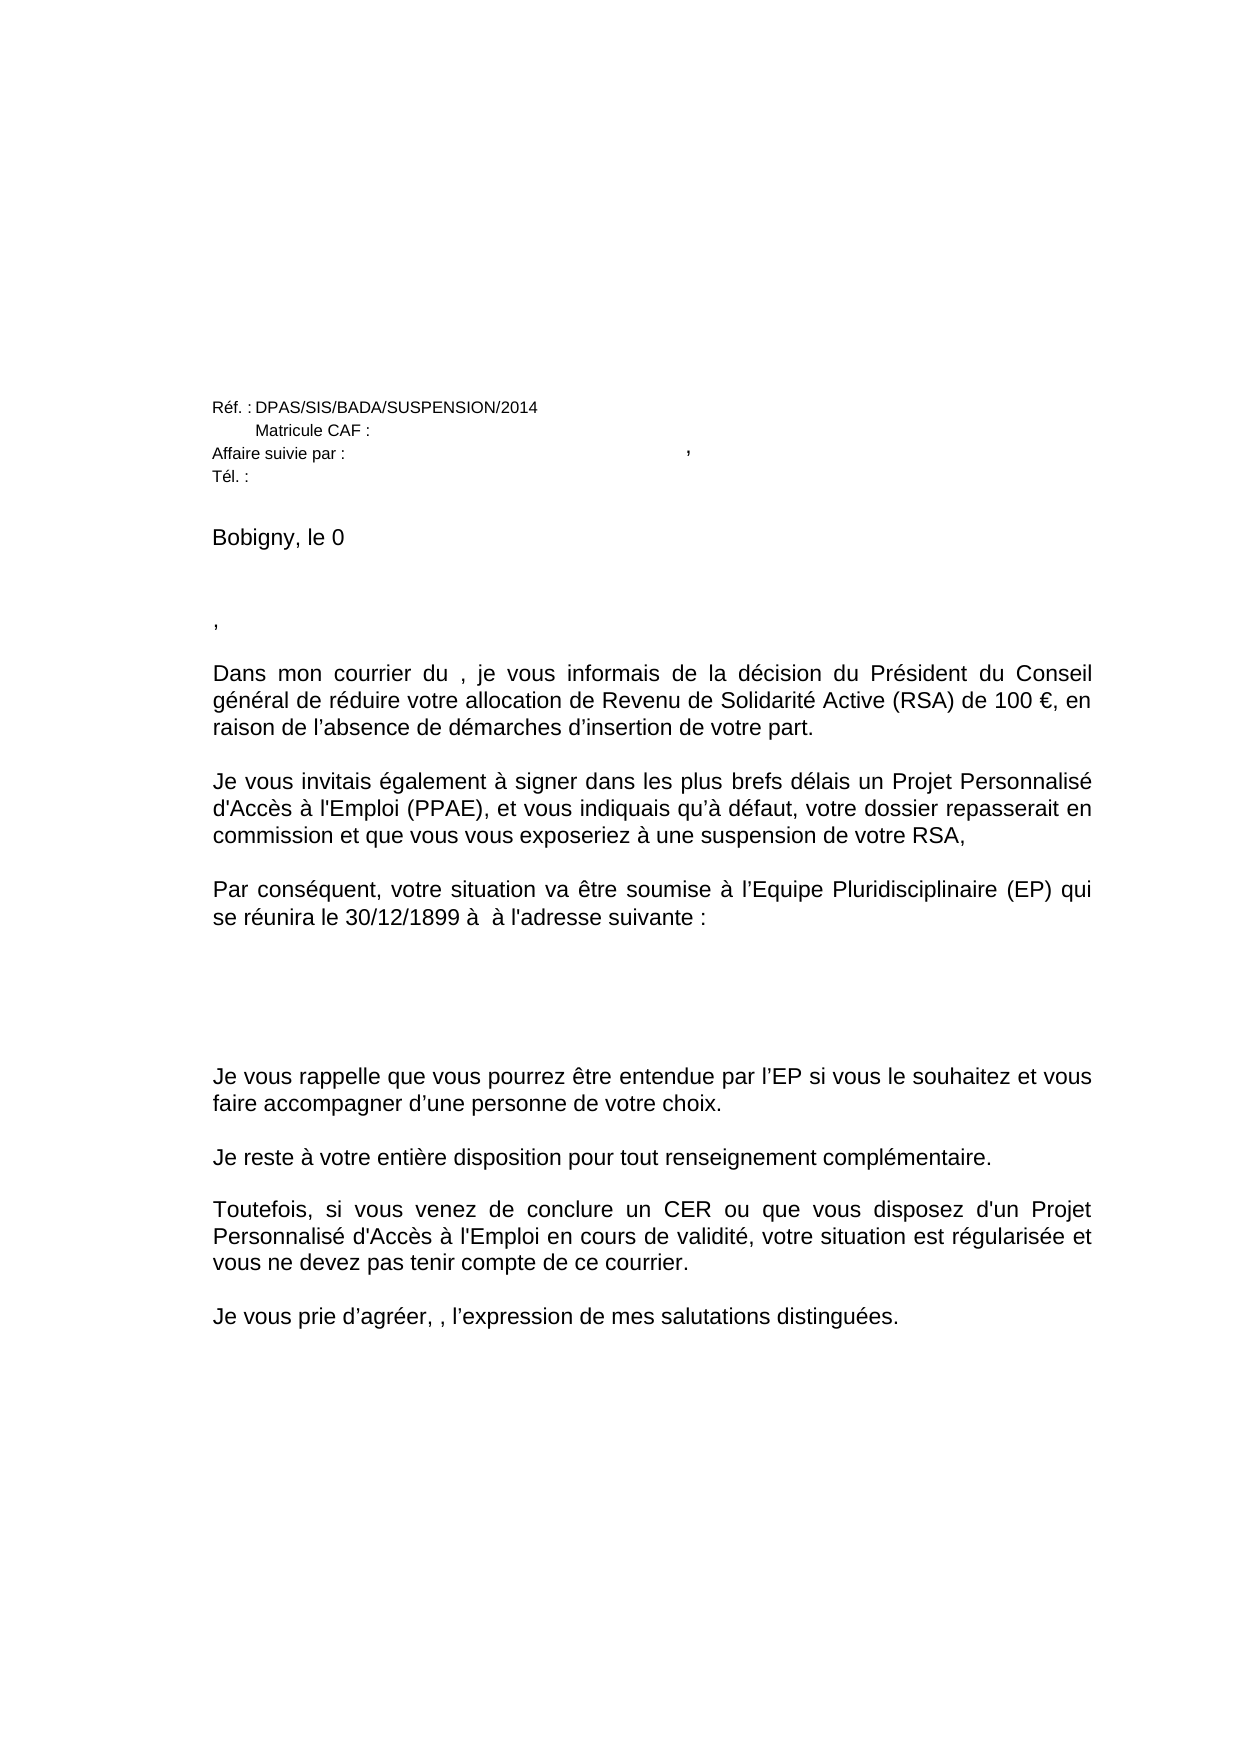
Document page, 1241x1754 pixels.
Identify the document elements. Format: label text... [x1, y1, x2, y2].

text Je vous rappelle que vous pourrez être entendue par l’EP si vous le souhaitez et vous faire accompagner d’une personne de votre choix. [213, 1062, 1092, 1117]
table_cell Affaire suivie par : [212, 441, 351, 464]
table_header [212, 278, 655, 361]
table_cell Réf. : [212, 395, 255, 441]
table_cell [255, 464, 655, 487]
table_cell [212, 511, 1159, 524]
table_cell [351, 441, 655, 464]
table_cell [212, 361, 1159, 379]
table_cell Bobigny, le 0 [212, 524, 1159, 551]
text Par conséquent, votre situation va être soumise à l’Equipe Pluridisciplinaire (EP) qui se réunira le 30/12/1899 à à l'adresse suivante : [213, 876, 1092, 930]
text Je reste à votre entière disposition pour tout renseignement complémentaire. [213, 1144, 1092, 1170]
text Je vous invitais également à signer dans les plus brefs délais un Projet Personnalisé d'Accès à l'Emploi (PPAE), et vous indiquais qu’à défaut, votre dossier repasserait en commission et que vous vous exposeriez à une suspension de votre RSA, [213, 767, 1092, 849]
table_cell Tél. : [212, 464, 255, 487]
text Toutefois, si vous venez de conclure un CER ou que vous disposez d'un Projet Personnalisé d'Accès à l'Emploi en cours de validité, votre situation est régularisée et vous ne devez pas tenir compte de ce courrier. [213, 1196, 1092, 1275]
table_cell , [685, 379, 1159, 511]
text Je vous prie d’agréer, , l’expression de mes salutations distinguées. [213, 1302, 1092, 1329]
table_cell [212, 487, 655, 511]
table_cell [655, 379, 685, 511]
text , [213, 605, 1092, 632]
table_cell DPAS/SIS/BADA/SUSPENSION/2014 Matricule CAF : [255, 395, 655, 441]
text Dans mon courrier du , je vous informais de la décision du Président du Conseil général de réduire votre allocation de Revenu de Solidarité Active (RSA) de 100 €, en raison de l’absence de démarches d’insertion de votre part. [213, 659, 1092, 740]
table_cell [212, 379, 655, 395]
table_header [655, 278, 1159, 361]
